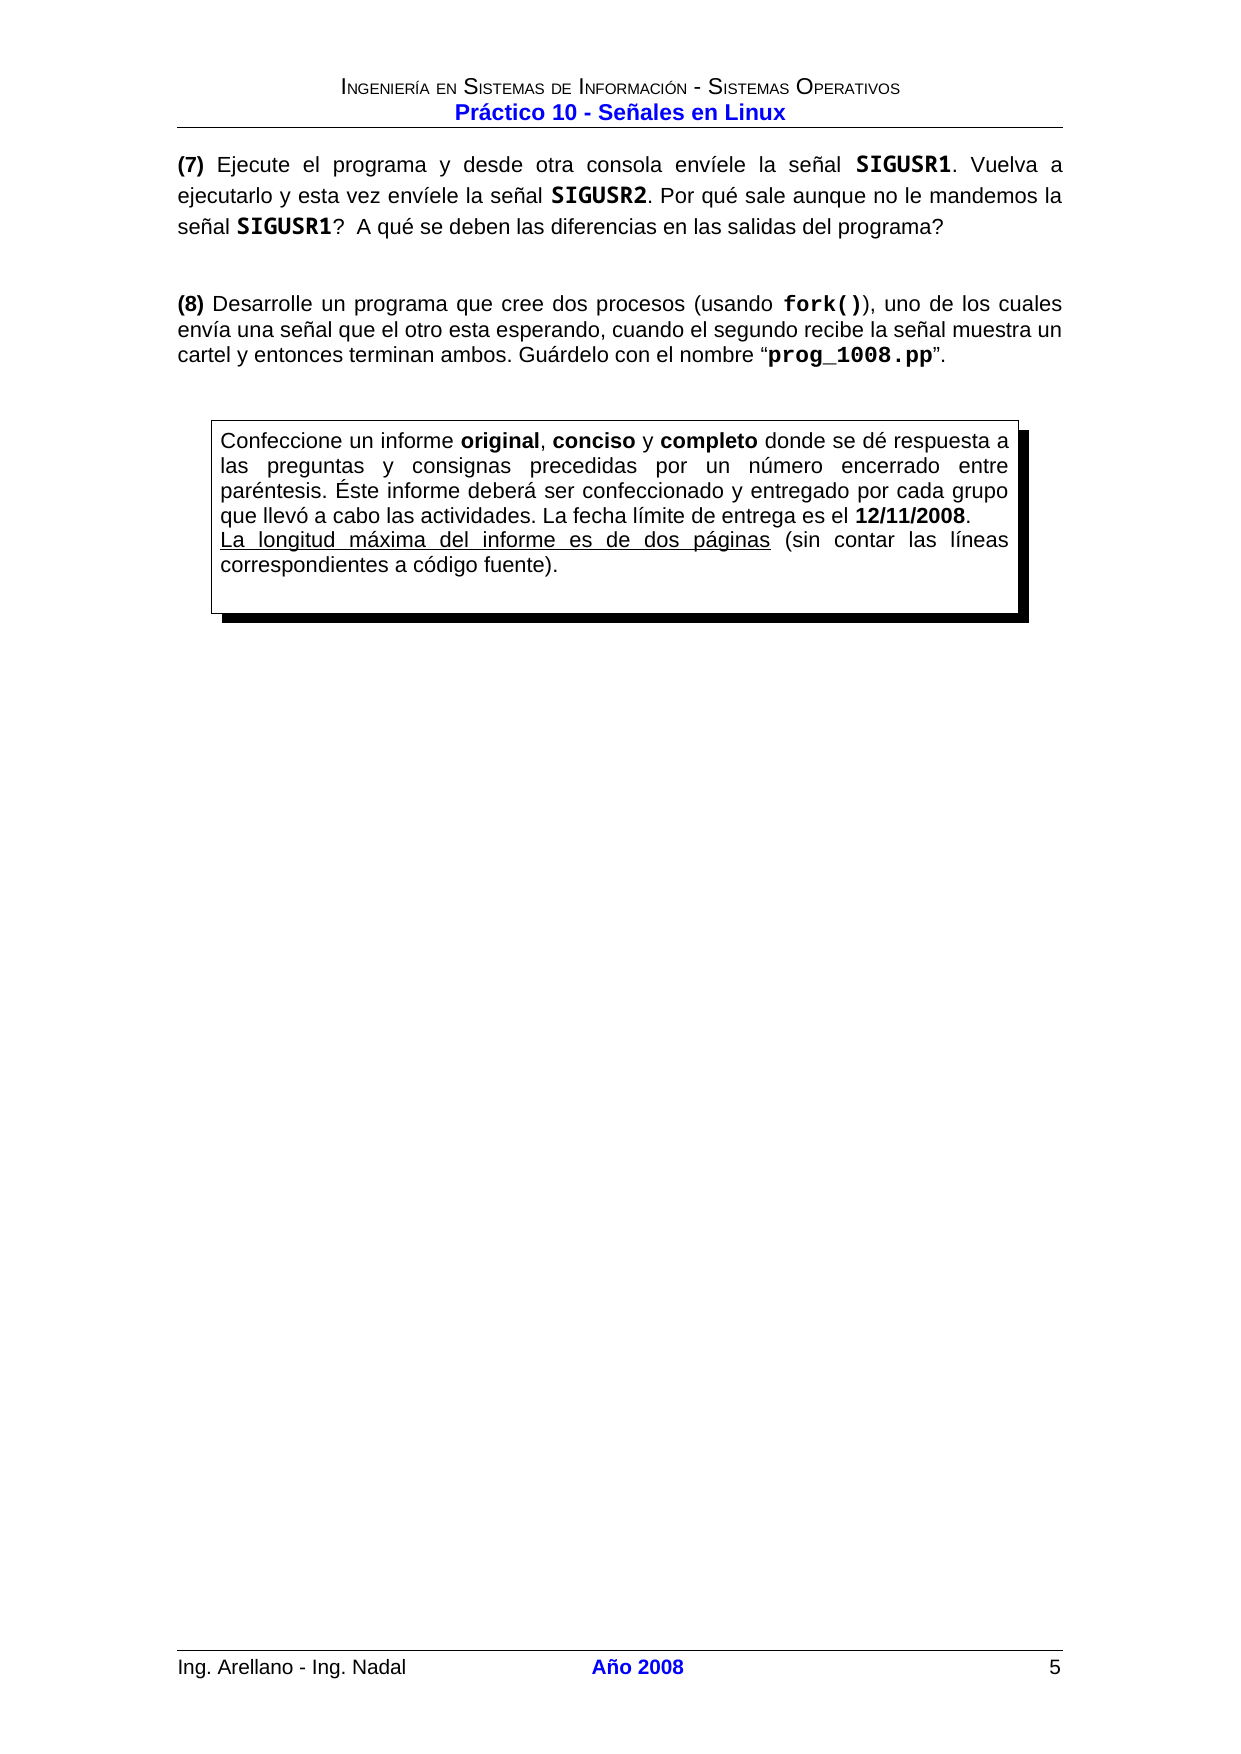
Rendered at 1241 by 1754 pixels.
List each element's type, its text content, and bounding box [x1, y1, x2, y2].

text (8) Desarrolle un programa que cree dos procesos (usando fork()), uno de los cuales envía una señal que el otro esta esperando, cuando el segundo recibe la señal muestra un cartel y entonces terminan ambos. Guárdelo con el nombre “prog_1008.pp”. [177, 291, 1063, 369]
text La longitud máxima del informe es de dos páginas (sin contar las líneas correspondientes a código fuente). [220, 528, 1009, 577]
text (7) Ejecute el programa y desde otra consola envíele la señal SIGUSR1. Vuelva a ejecutarlo y esta vez envíele la señal SIGUSR2. Por qué sale aunque no le mandemos la señal SIGUSR1? A qué se deben las diferencias en las salidas del programa? [177, 148, 1063, 241]
text Confeccione un informe original, conciso y completo donde se dé respuesta a las preguntas y consignas precedidas por un número encerrado entre paréntesis. Éste informe deberá ser confeccionado y entregado por cada grupo que llevó a cabo las actividades. La fecha límite de entrega es el 12/11/2008. [220, 429, 1009, 528]
